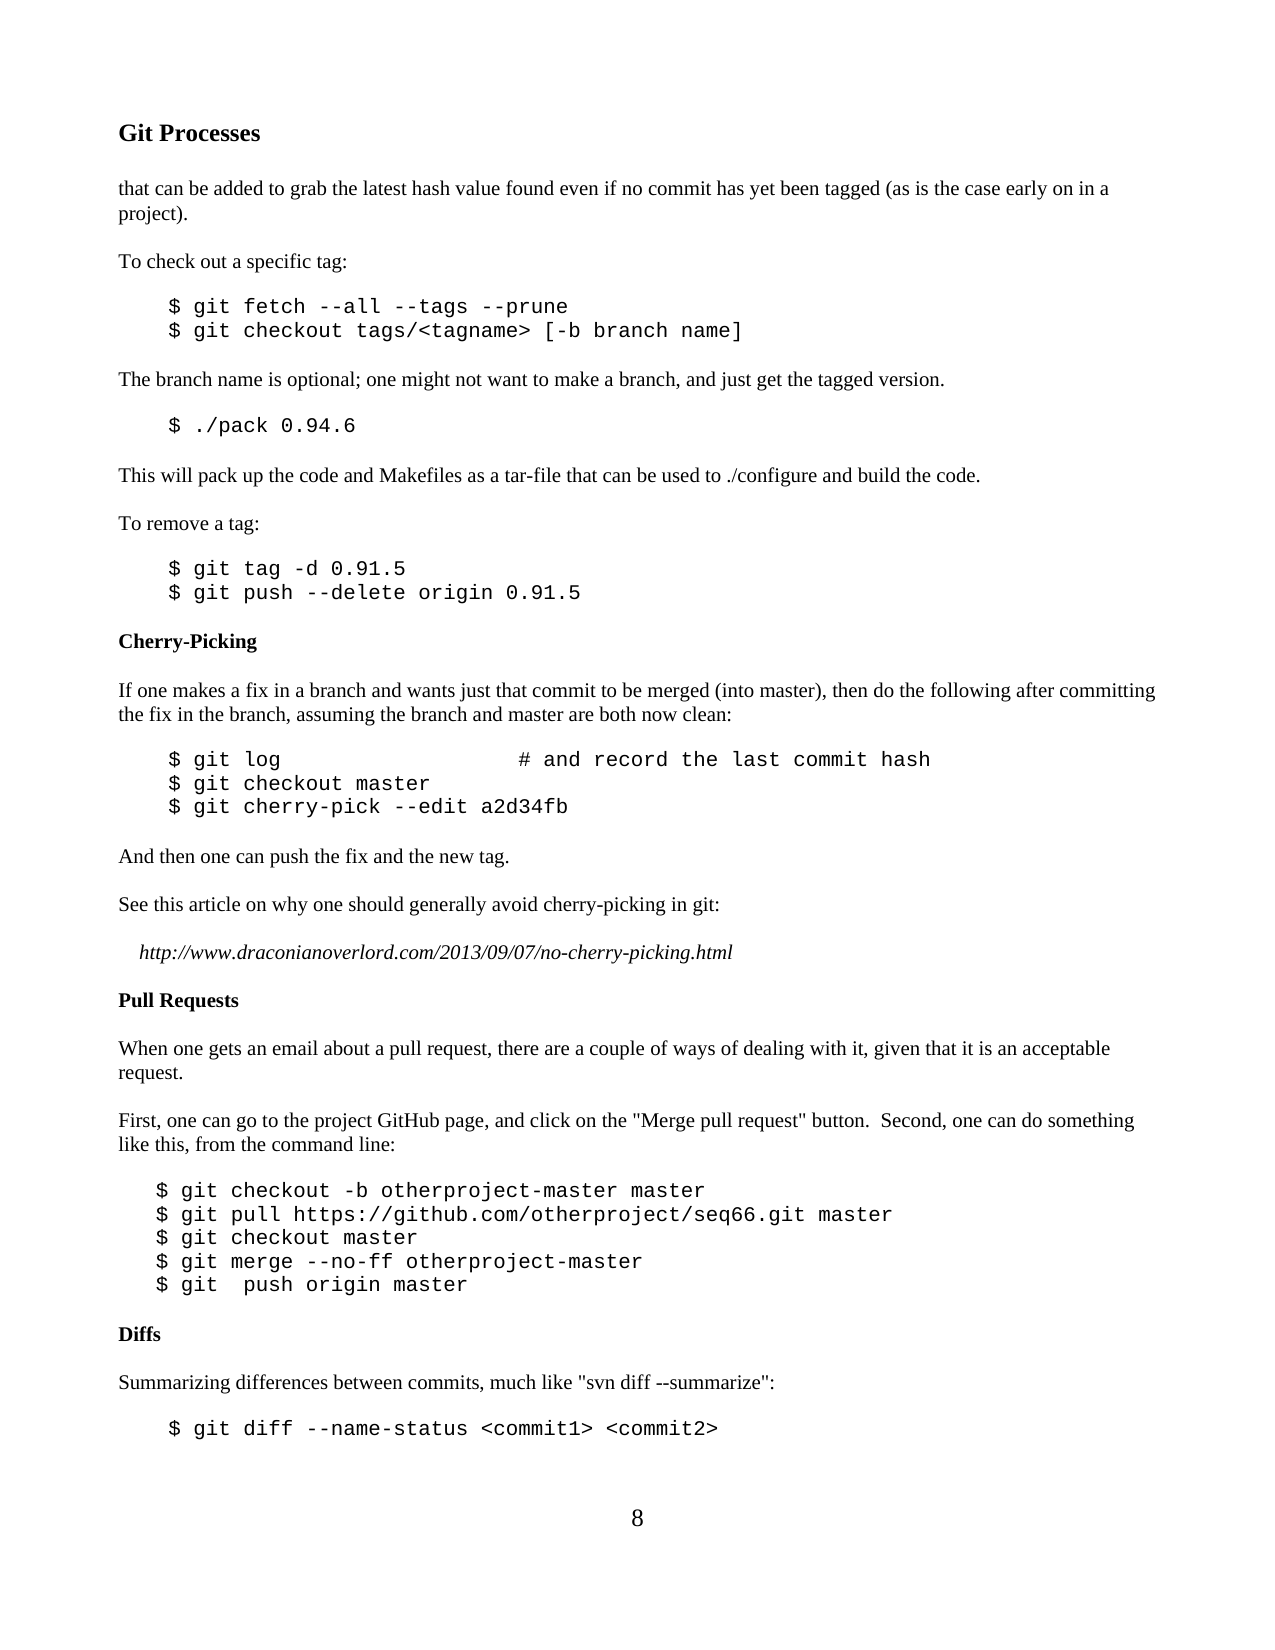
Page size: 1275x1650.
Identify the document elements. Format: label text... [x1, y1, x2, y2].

text When one gets an email about a pull request, there are a couple of ways of dealing with it, given that it is an acceptable request. [118, 1036, 1157, 1084]
text $ git checkout tags/<tagname> [-b branch name] [118, 320, 1157, 343]
text To check out a specific tag: [118, 248, 1157, 273]
text See this article on why one should generally avoid cherry-picking in git: [118, 892, 1157, 916]
text $ git push origin master [118, 1274, 1157, 1298]
text The branch name is optional; one might not want to make a branch, and just get the tagged version. [118, 367, 1157, 391]
text This will pack up the code and Makefiles as a tar-file that can be used to ./configure and build the code. [118, 463, 1157, 487]
text First, one can go to the project GitHub page, and click on the "Merge pull request" button. Second, one can do something like this, from the command line: [118, 1108, 1157, 1156]
text Pull Requests [118, 988, 1157, 1012]
text http://www.draconianoverlord.com/2013/09/07/no-cherry-picking.html [118, 940, 1157, 964]
text $ git checkout -b otherproject-master master [118, 1180, 1157, 1203]
text $ git cherry-pick --edit a2d34fb [118, 797, 1157, 820]
text $ git push --delete origin 0.91.5 [118, 582, 1157, 606]
text $ git checkout master [118, 773, 1157, 797]
text Summarizing differences between commits, much like "svn diff --summarize": [118, 1370, 1157, 1394]
text $ ./pack 0.94.6 [118, 415, 1157, 438]
text $ git merge --no-ff otherproject-master [118, 1251, 1157, 1274]
text $ git checkout master [118, 1227, 1157, 1251]
text $ git pull https://github.com/otherproject/seq66.git master [118, 1203, 1157, 1227]
text $ git tag -d 0.91.5 [118, 558, 1157, 582]
text To remove a tag: [118, 511, 1157, 535]
text If one makes a fix in a branch and wants just that commit to be merged (into master), then do the following after committing the fix in the branch, assuming the branch and master are both now clean: [118, 677, 1157, 726]
text $ git diff --name-status <commit1> <commit2> [118, 1418, 1157, 1441]
text Diffs [118, 1322, 1157, 1346]
text And then one can push the fix and the new tag. [118, 844, 1157, 868]
text $ git log # and record the last commit hash [118, 749, 1157, 773]
text Cherry-Picking [118, 629, 1157, 653]
text that can be added to grab the latest hash value found even if no commit has yet been tagged (as is the case early on in a project). [118, 176, 1157, 224]
text $ git fetch --all --tags --prune [118, 296, 1157, 320]
